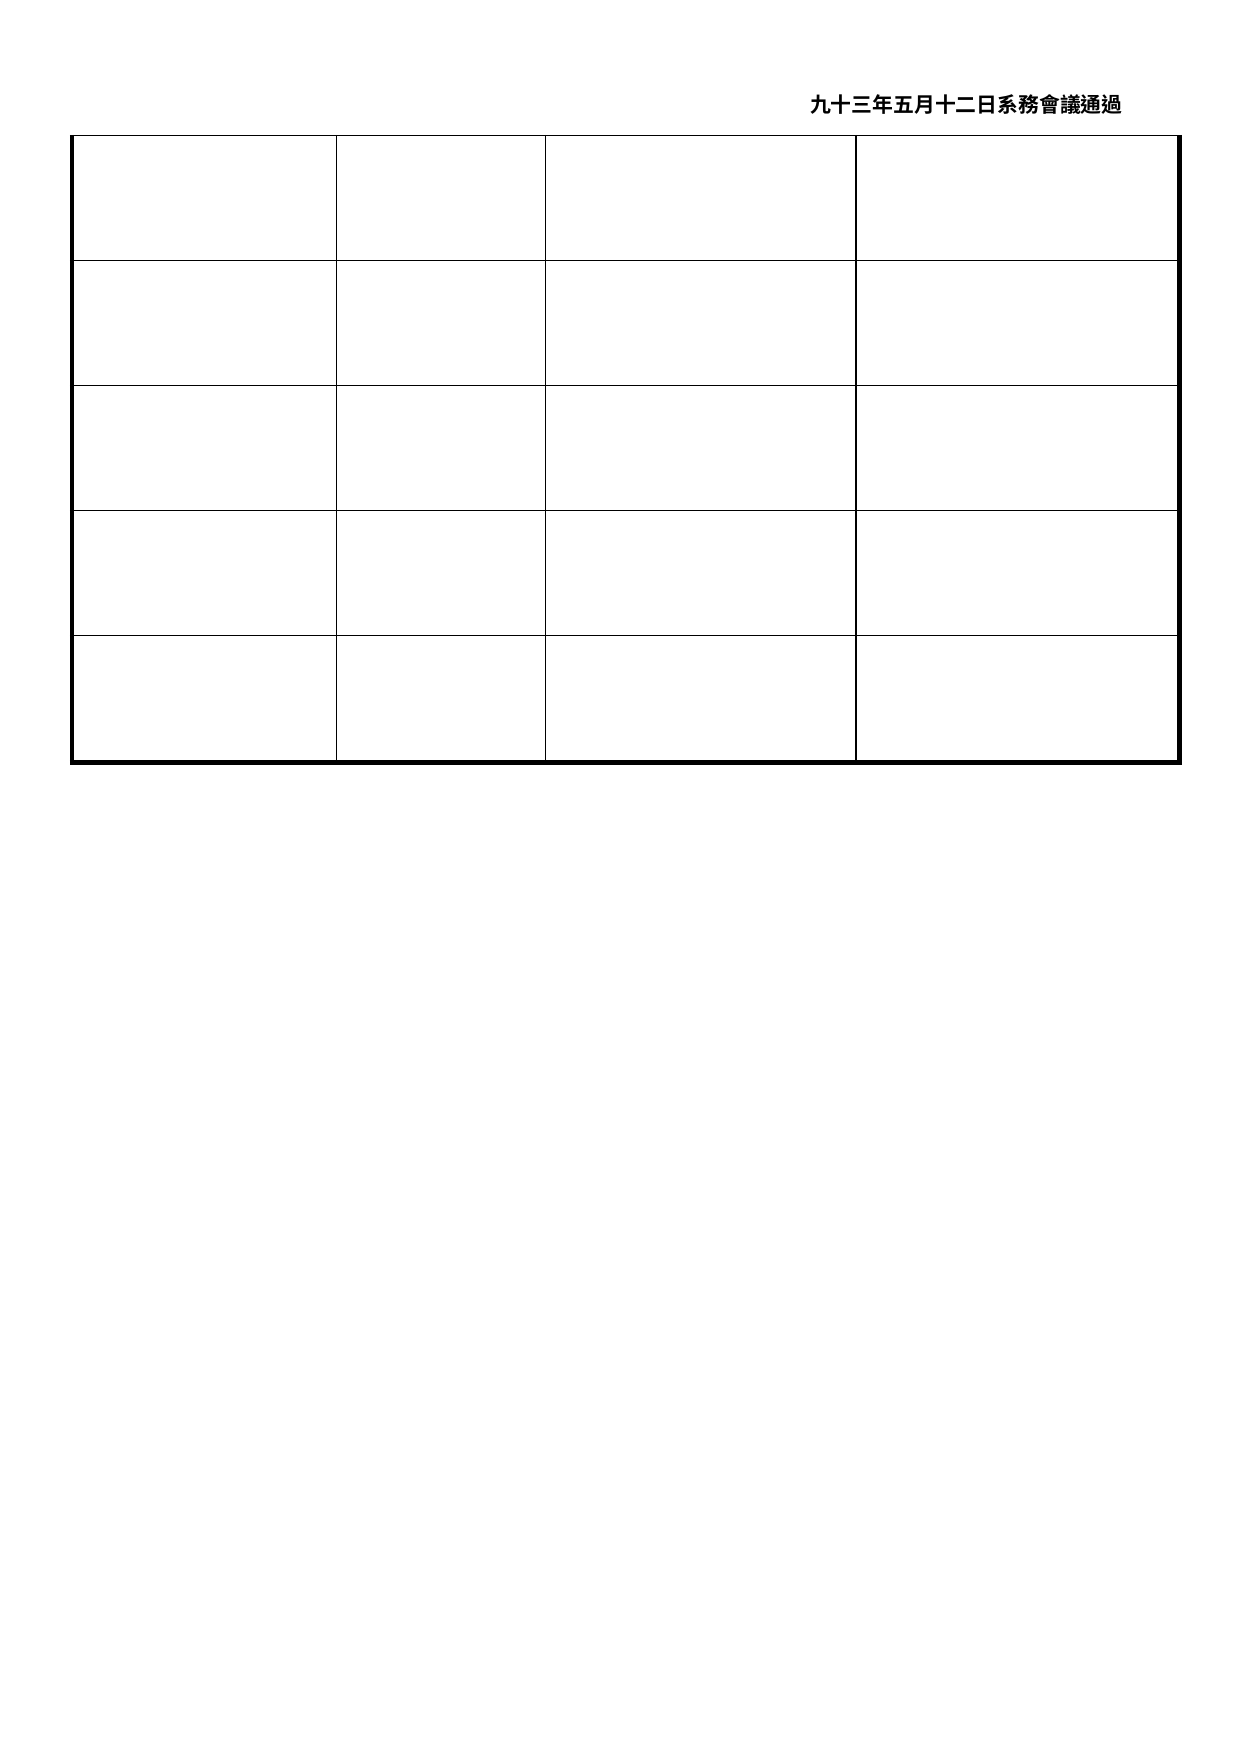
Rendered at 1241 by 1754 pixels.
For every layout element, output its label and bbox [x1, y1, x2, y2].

table_cell [546, 386, 855, 510]
table_cell [337, 136, 545, 260]
table_cell [857, 261, 1177, 385]
table_cell [74, 261, 336, 385]
table_cell [337, 261, 545, 385]
table_cell [546, 261, 855, 385]
table_cell [546, 511, 855, 635]
table_cell [337, 386, 545, 510]
table_cell [857, 386, 1177, 510]
table_cell [857, 136, 1177, 260]
table_cell [74, 511, 336, 635]
table_cell [74, 636, 336, 760]
table_cell [546, 636, 855, 760]
table_cell [74, 136, 336, 260]
table_cell [74, 386, 336, 510]
table_cell [546, 136, 855, 260]
table_cell [337, 636, 545, 760]
table_cell [337, 511, 545, 635]
table_cell [857, 511, 1177, 635]
table_cell [857, 636, 1177, 760]
